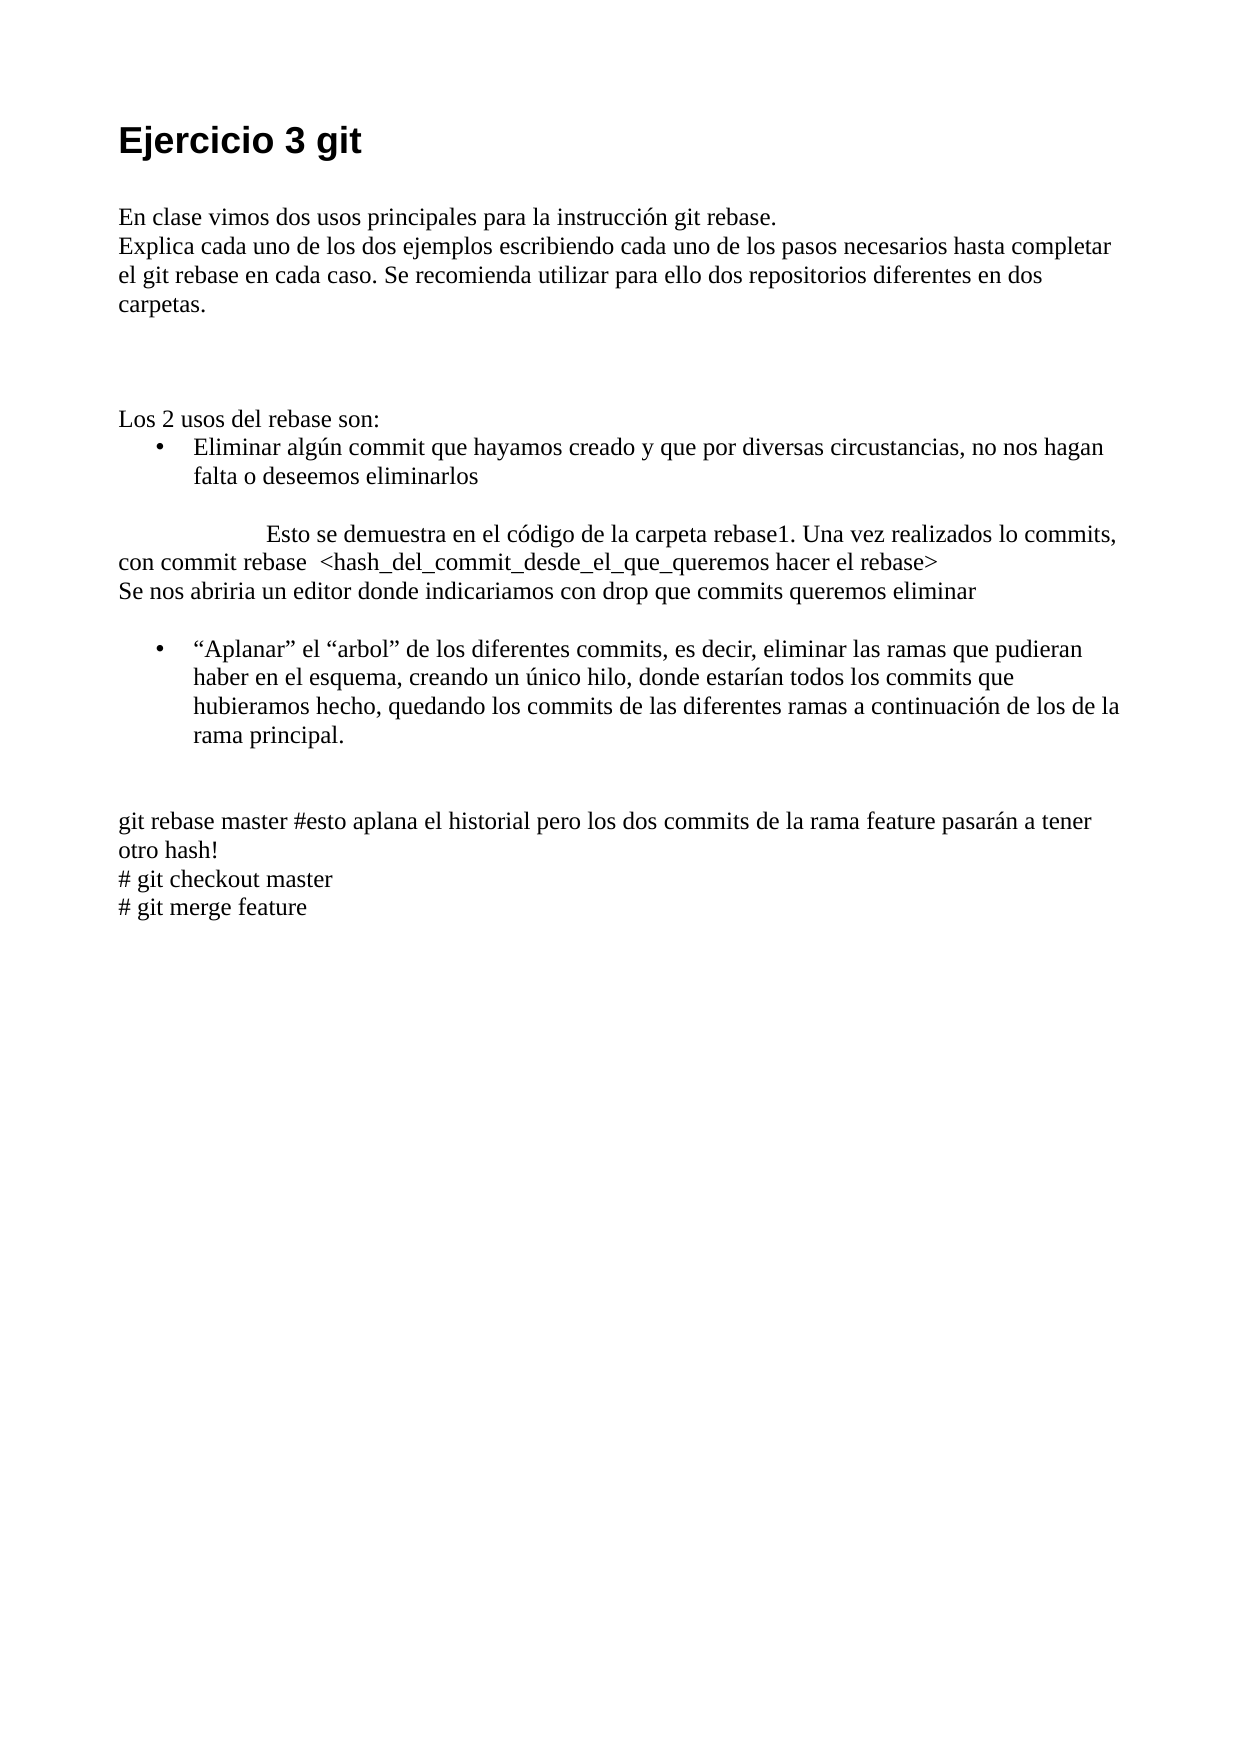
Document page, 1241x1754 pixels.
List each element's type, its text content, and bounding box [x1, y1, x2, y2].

text # git checkout master [118, 864, 1122, 892]
text git rebase master #esto aplana el historial pero los dos commits de la rama feature pasarán a tener otro hash! [118, 806, 1122, 864]
text En clase vimos dos usos principales para la instrucción git rebase. Explica cada uno de los dos ejemplos escribiendo cada uno de los pasos necesarios hasta completar el git rebase en cada caso. Se recomienda utilizar para ello dos repositorios diferentes en dos carpetas. [118, 202, 1122, 317]
subtitle Ejercicio 3 git [118, 118, 1122, 161]
text # git merge feature [118, 892, 1122, 921]
text Se nos abriria un editor donde indicariamos con drop que commits queremos eliminar [118, 576, 1122, 605]
text Esto se demuestra en el código de la carpeta rebase1. Una vez realizados lo commits, con commit rebase <hash_del_commit_desde_el_que_queremos hacer el rebase> [118, 519, 1122, 576]
text Los 2 usos del rebase son: [118, 404, 1122, 432]
list “Aplanar” el “arbol” de los diferentes commits, es decir, eliminar las ramas que pudieran haber en el esquema, creando un único hilo, donde estarían todos los commits que hubieramos hecho, quedando los commits de las diferentes ramas a continuación de los de la rama principal. [156, 634, 1122, 749]
list Eliminar algún commit que hayamos creado y que por diversas circustancias, no nos hagan falta o deseemos eliminarlos [156, 432, 1122, 490]
